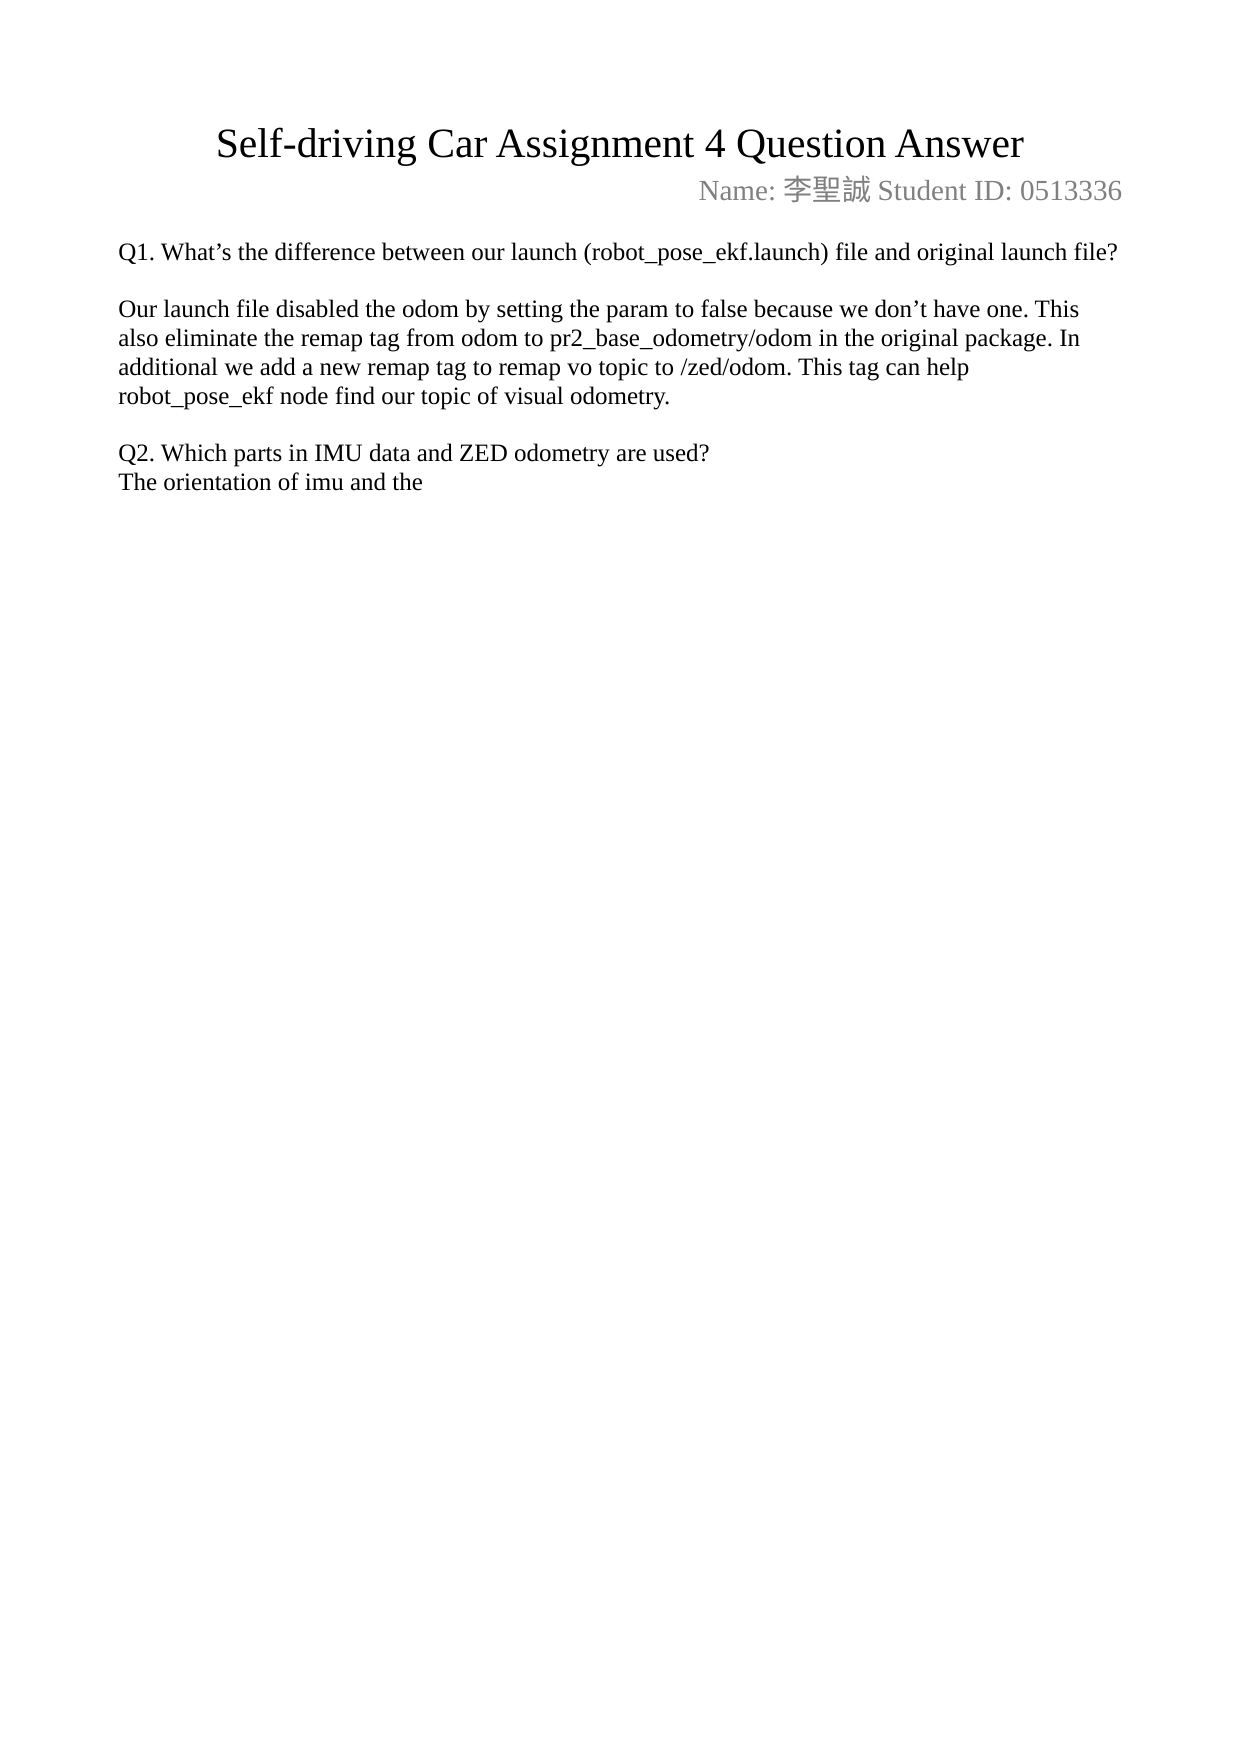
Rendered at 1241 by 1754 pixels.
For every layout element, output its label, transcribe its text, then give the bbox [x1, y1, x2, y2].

text Q2. Which parts in IMU data and ZED odometry are used? [118, 438, 1122, 467]
text Name: 李聖誠 Student ID: 0513336 [118, 166, 1122, 208]
text The orientation of imu and the [118, 467, 1122, 496]
text Q1. What’s the difference between our launch (robot_pose_ekf.launch) file and original launch file? [118, 237, 1122, 266]
text Self-driving Car Assignment 4 Question Answer [118, 118, 1122, 166]
text Our launch file disabled the odom by setting the param to false because we don’t have one. This also eliminate the remap tag from odom to pr2_base_odometry/odom in the original package. In additional we add a new remap tag to remap vo topic to /zed/odom. This tag can help robot_pose_ekf node find our topic of visual odometry. [118, 294, 1122, 409]
